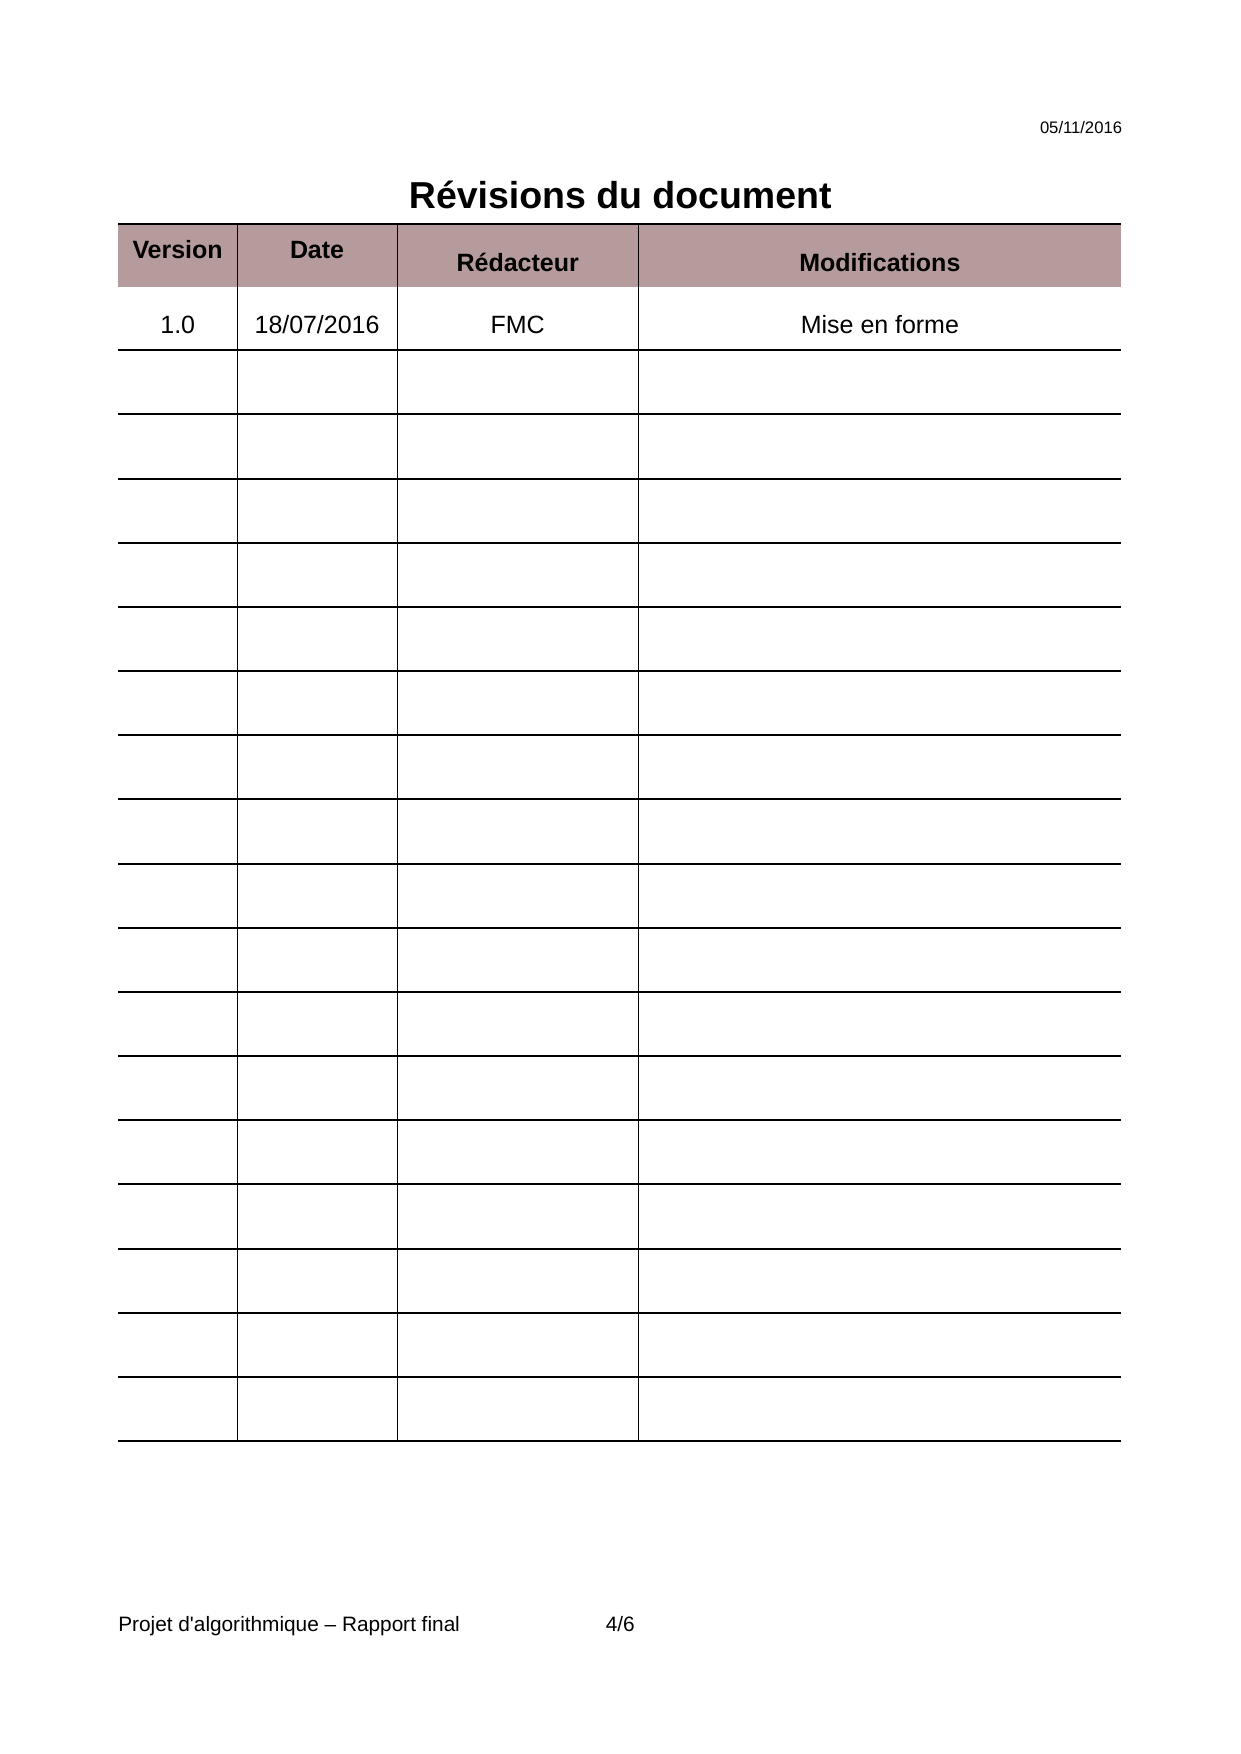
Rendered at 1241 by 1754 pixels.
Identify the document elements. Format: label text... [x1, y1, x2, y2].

table_cell [238, 929, 397, 991]
table_header Version [118, 225, 237, 287]
table_cell [639, 1057, 1121, 1119]
table_cell [238, 1314, 397, 1376]
table_cell FMC [398, 287, 638, 349]
table_cell [238, 865, 397, 927]
text Révisions du document [118, 173, 1122, 216]
table_cell [398, 1185, 638, 1247]
table_cell [118, 736, 237, 798]
table_cell [398, 1057, 638, 1119]
table_cell [118, 608, 237, 670]
table_cell [398, 672, 638, 734]
table_cell [238, 1378, 397, 1440]
table_header Modifications [639, 225, 1121, 287]
table_cell [238, 480, 397, 542]
table_cell 18/07/2016 [238, 287, 397, 349]
table_cell [398, 865, 638, 927]
table_cell [118, 993, 237, 1055]
table_cell [398, 1314, 638, 1376]
table_cell [398, 351, 638, 413]
table_cell [118, 1250, 237, 1312]
table_cell [639, 415, 1121, 477]
table_cell [238, 351, 397, 413]
table_cell [118, 1378, 237, 1440]
table_cell [238, 415, 397, 477]
table_cell [238, 1250, 397, 1312]
table_cell [639, 1314, 1121, 1376]
table_cell [398, 800, 638, 862]
table_cell [118, 1121, 237, 1183]
table_cell [639, 736, 1121, 798]
table_cell [398, 1250, 638, 1312]
table_cell [639, 993, 1121, 1055]
table_cell [118, 544, 237, 606]
table_cell [639, 480, 1121, 542]
table_cell [398, 415, 638, 477]
table_cell [398, 608, 638, 670]
table_cell Mise en forme [639, 287, 1121, 349]
table_cell [639, 1378, 1121, 1440]
table_cell [238, 993, 397, 1055]
table_cell [238, 608, 397, 670]
table_cell [398, 993, 638, 1055]
table_header Rédacteur [398, 225, 638, 287]
table_cell [398, 480, 638, 542]
table_cell [398, 544, 638, 606]
table_cell [398, 1121, 638, 1183]
table_cell [639, 544, 1121, 606]
table_cell [238, 1185, 397, 1247]
table_cell [118, 480, 237, 542]
table_cell [238, 1121, 397, 1183]
table_cell [639, 865, 1121, 927]
table_cell [398, 1378, 638, 1440]
table_cell [118, 865, 237, 927]
table_header Date [238, 225, 397, 287]
table_cell [238, 800, 397, 862]
table_cell [118, 1314, 237, 1376]
table_cell [238, 544, 397, 606]
table_cell [398, 929, 638, 991]
table_cell [118, 1057, 237, 1119]
table_cell [238, 672, 397, 734]
table_cell [118, 351, 237, 413]
table_cell [238, 736, 397, 798]
table_cell [639, 672, 1121, 734]
table_cell [639, 351, 1121, 413]
table_cell [639, 1250, 1121, 1312]
table_cell [639, 1185, 1121, 1247]
table_cell [238, 1057, 397, 1119]
table_cell 1.0 [118, 287, 237, 349]
table_cell [639, 1121, 1121, 1183]
table_cell [118, 929, 237, 991]
table_cell [118, 800, 237, 862]
table_cell [118, 415, 237, 477]
table_cell [639, 800, 1121, 862]
table_cell [398, 736, 638, 798]
table_cell [118, 1185, 237, 1247]
table_cell [118, 672, 237, 734]
table_cell [639, 608, 1121, 670]
table_cell [639, 929, 1121, 991]
